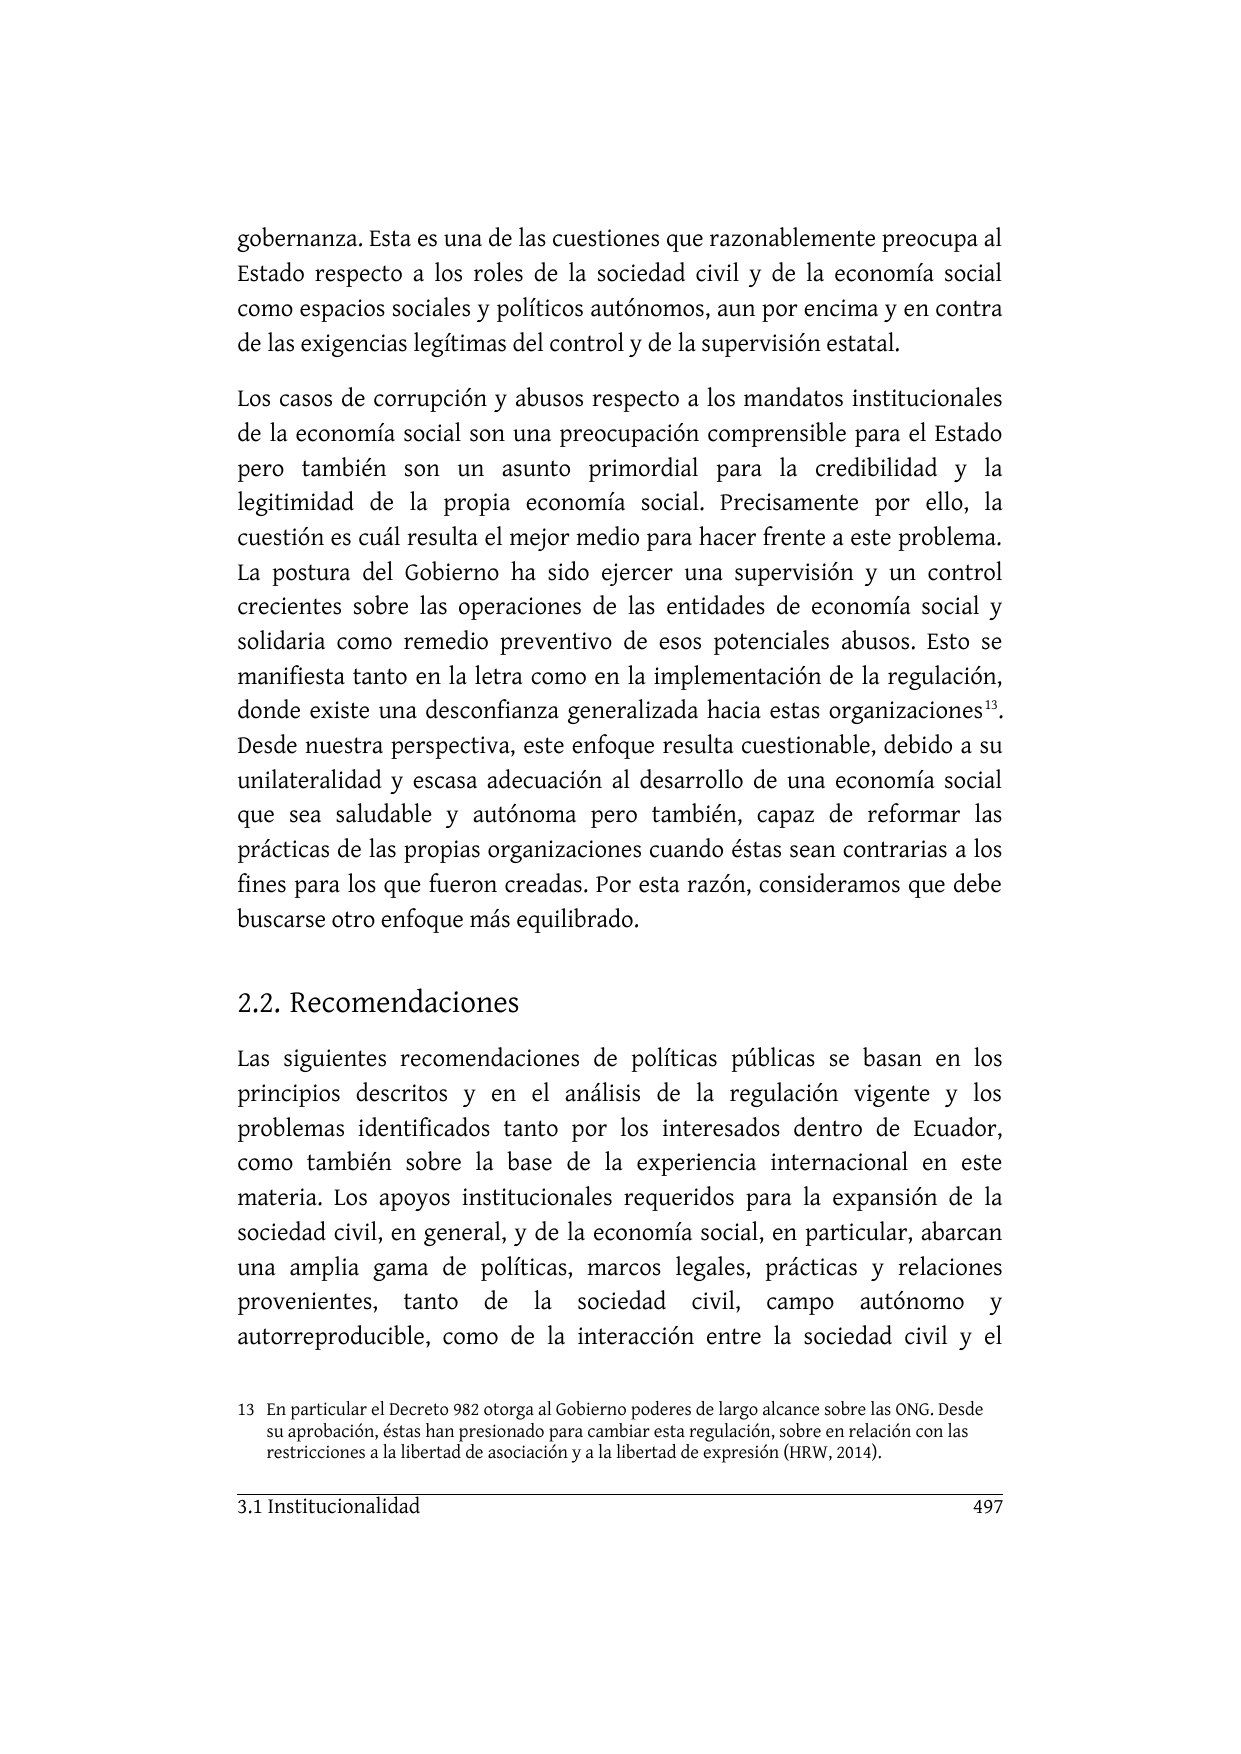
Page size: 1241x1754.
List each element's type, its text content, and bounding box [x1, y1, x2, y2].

text En particular el Decreto 982 otorga al Gobierno poderes de largo alcance sobre las ONG. Desde su aprobación, éstas han presionado para cambiar esta regulación, sobre en relación con las restricciones a la libertad de asociación y a la libertad de expresión (HRW, 2014). [237, 1399, 1003, 1464]
text Los casos de corrupción y abusos respecto a los mandatos institucionales de la economía social son una preocupación comprensible para el Estado pero también son un asunto primordial para la credibilidad y la legitimidad de la propia economía social. Precisamente por ello, la cuestión es cuál resulta el mejor medio para hacer frente a este problema. La postura del Gobierno ha sido ejercer una supervisión y un control crecientes sobre las operaciones de las entidades de economía social y solidaria como remedio preventivo de esos potenciales abusos. Esto se manifiesta tanto en la letra como en la implementación de la regulación, donde existe una desconfianza generalizada hacia estas organizaciones. Desde nuestra perspectiva, este enfoque resulta cuestionable, debido a su unilateralidad y escasa adecuación al desarrollo de una economía social que sea saludable y autónoma pero también, capaz de reformar las prácticas de las propias organizaciones cuando éstas sean contrarias a los fines para los que fueron creadas. Por esta razón, consideramos que debe buscarse otro enfoque más equilibrado. [237, 385, 1003, 934]
text gobernanza. Esta es una de las cuestiones que razonablemente preocupa al Estado respecto a los roles de la sociedad civil y de la economía social como espacios sociales y políticos autónomos, aun por encima y en contra de las exigencias legítimas del control y de la supervisión estatal. [237, 225, 1003, 358]
text Las siguientes recomendaciones de políticas públicas se basan en los principios descritos y en el análisis de la regulación vigente y los problemas identificados tanto por los interesados dentro de Ecuador, como también sobre la base de la experiencia internacional en este materia. Los apoyos institucionales requeridos para la expansión de la sociedad civil, en general, y de la economía social, en particular, abarcan una amplia gama de políticas, marcos legales, prácticas y relaciones provenientes, tanto de la sociedad civil, campo autónomo y autorreproducible, como de la interacción entre la sociedad civil y el [237, 1045, 1003, 1351]
subtitle Recomendaciones [237, 985, 1003, 1021]
